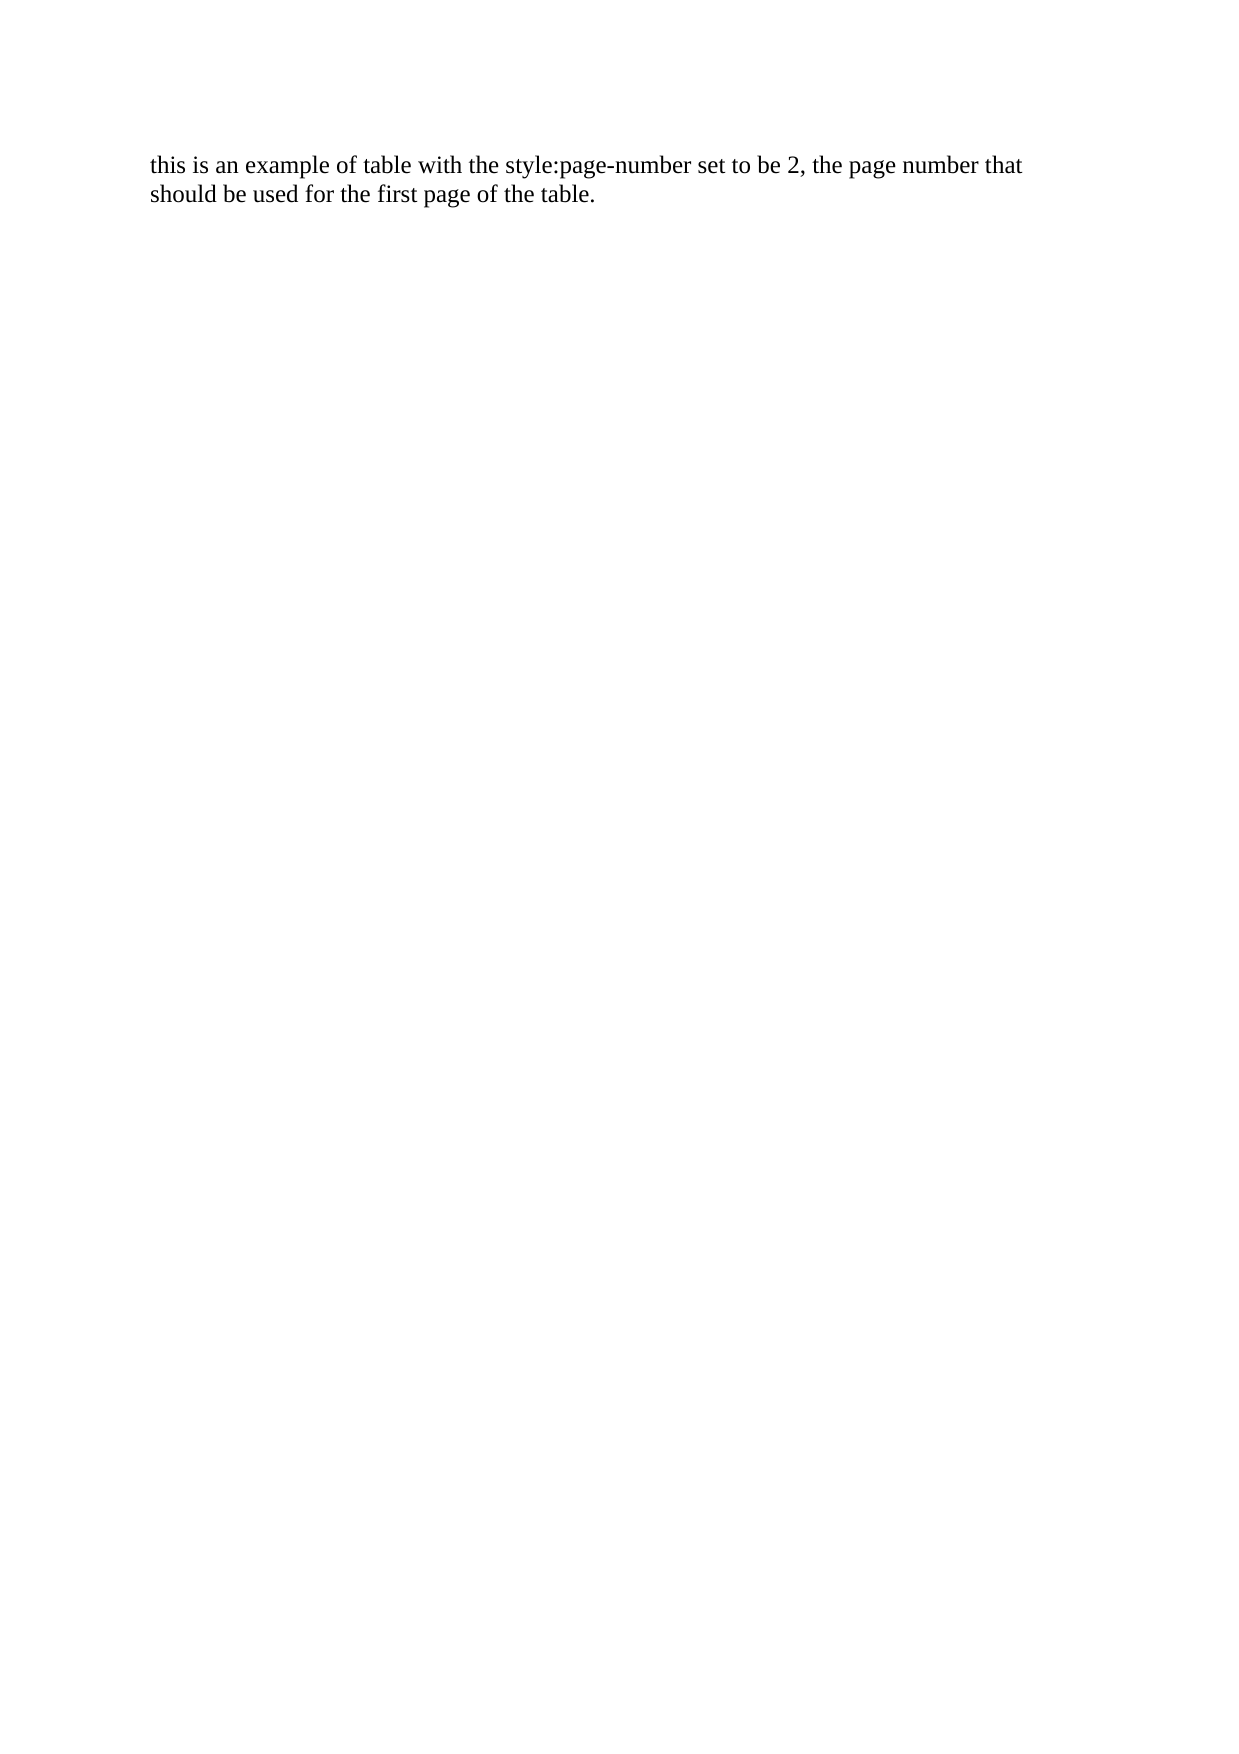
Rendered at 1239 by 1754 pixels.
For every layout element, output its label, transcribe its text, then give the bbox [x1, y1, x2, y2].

table_cell [463, 236, 776, 265]
table_header [150, 208, 463, 236]
table_cell [150, 236, 463, 265]
table_header [463, 208, 776, 236]
text this is an example of table with the style:page-number set to be 2, the page number that should be used for the first page of the table. [150, 150, 1089, 207]
table_cell [776, 236, 1089, 265]
table_header [776, 208, 1089, 236]
